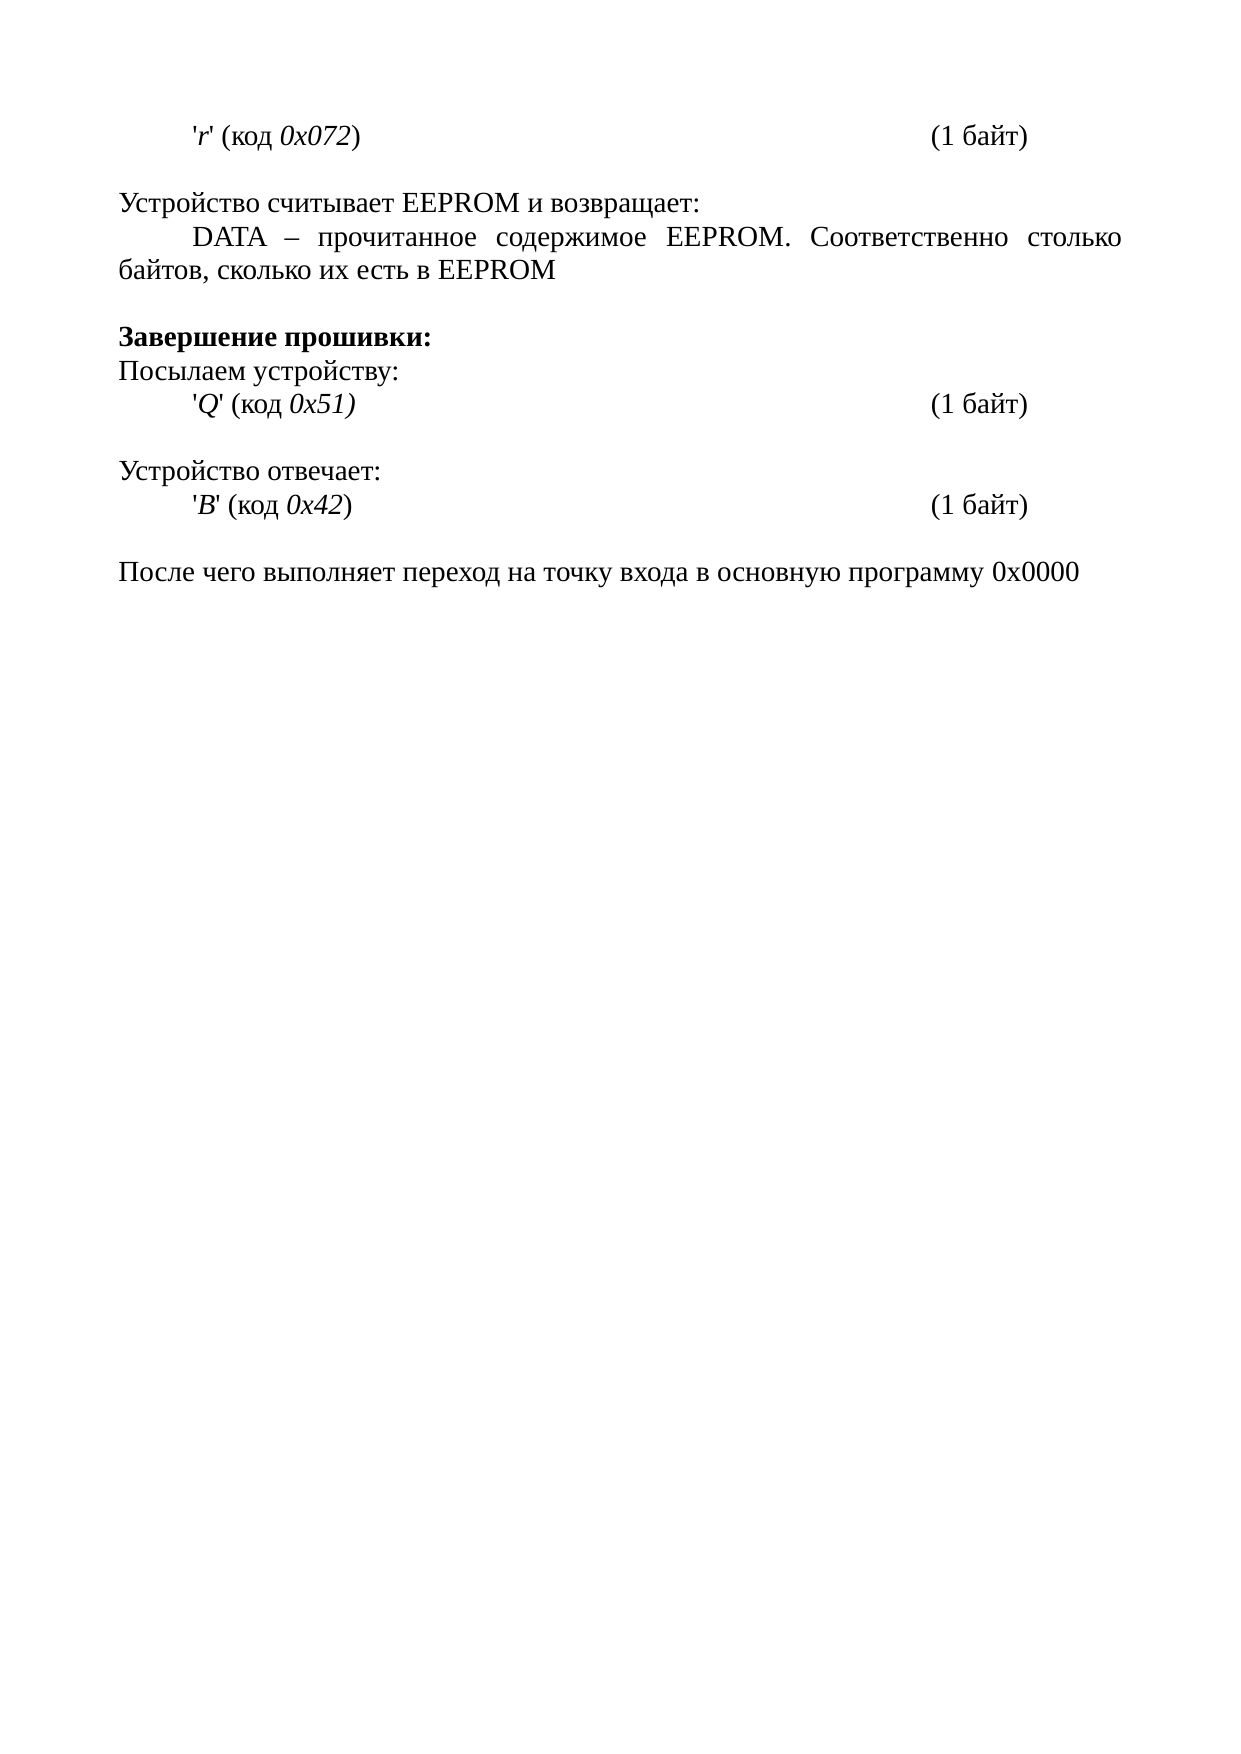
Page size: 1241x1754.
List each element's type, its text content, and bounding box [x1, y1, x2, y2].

text Завершение прошивки: [118, 319, 1122, 353]
text Посылаем устройству: [118, 353, 1122, 386]
text 'Q' (код 0x51) (1 байт) [118, 386, 1122, 420]
text После чего выполняет переход на точку входа в основную программу 0x0000 [118, 554, 1122, 588]
text Устройство отвечает: [118, 453, 1122, 487]
text 'B' (код 0x42) (1 байт) [118, 487, 1122, 521]
text Устройство считывает EEPROM и возвращает: [118, 185, 1122, 219]
text 'r' (код 0x072) (1 байт) [118, 118, 1122, 152]
text DATA – прочитанное содержимое EEPROM. Соответственно столько байтов, сколько их есть в EEPROM [118, 219, 1122, 286]
